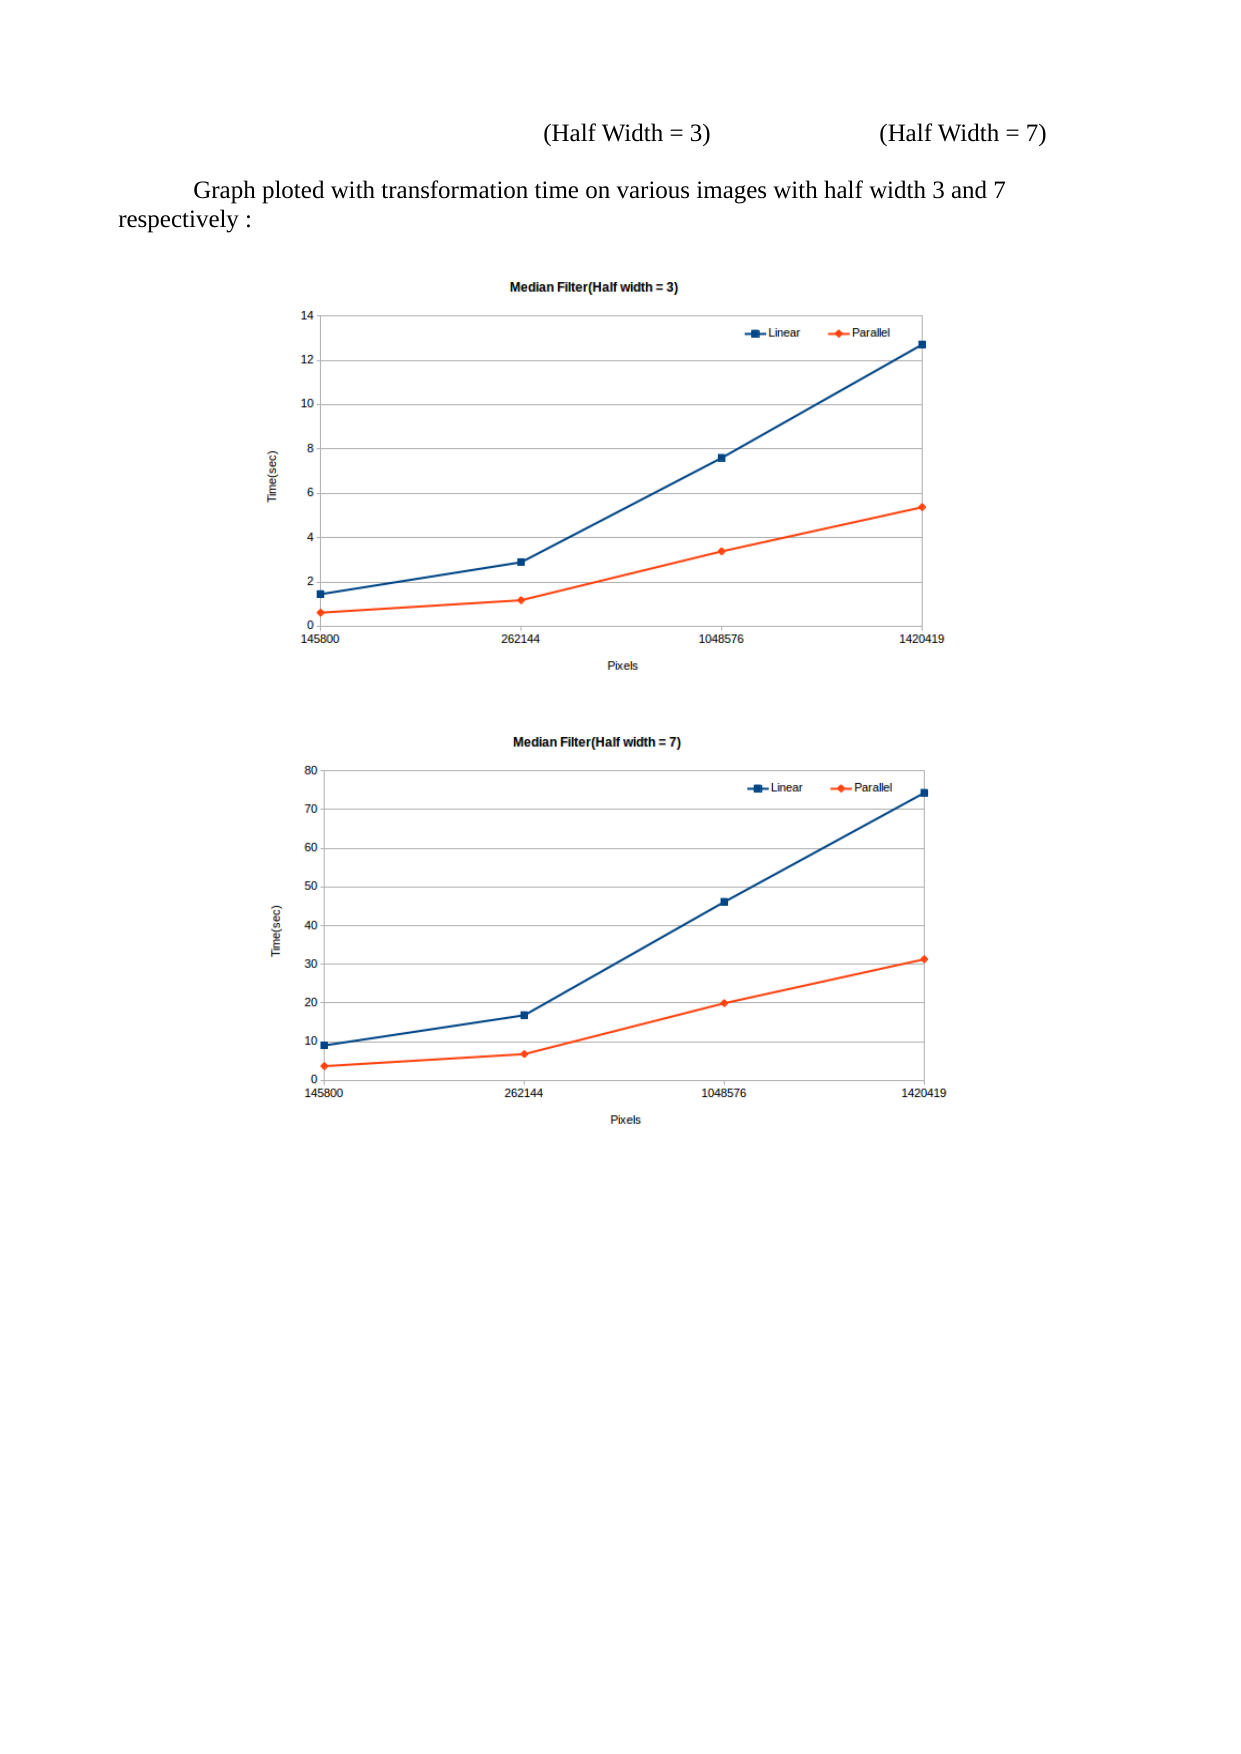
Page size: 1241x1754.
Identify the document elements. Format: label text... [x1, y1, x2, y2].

text Graph ploted with transformation time on various images with half width 3 and 7 respectively : [118, 176, 1122, 233]
picture [236, 721, 957, 1157]
picture [232, 266, 955, 703]
text (Half Width = 3) (Half Width = 7) [118, 118, 1122, 147]
